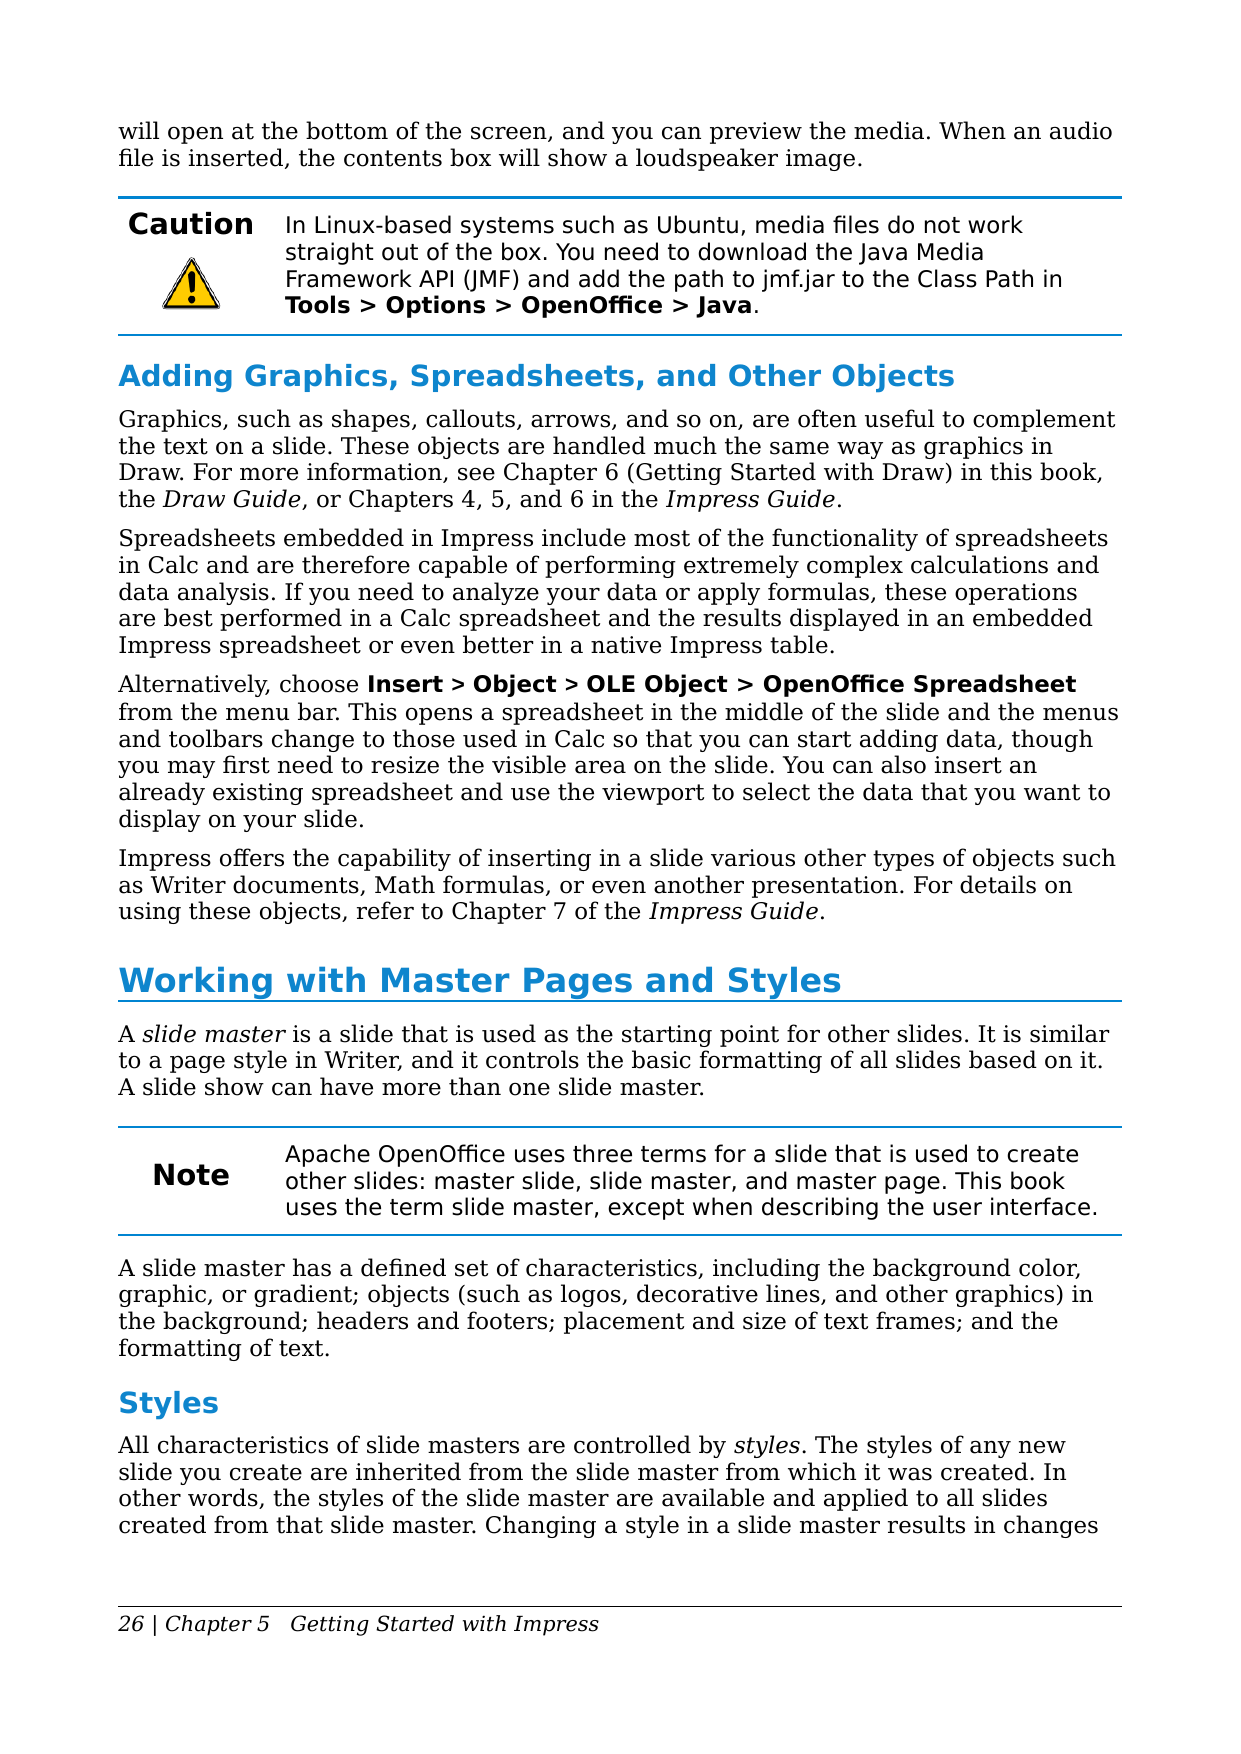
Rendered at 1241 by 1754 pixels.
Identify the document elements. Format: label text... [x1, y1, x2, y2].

text Graphics, such as shapes, callouts, arrows, and so on, are often useful to complement the text on a slide. These objects are handled much the same way as graphics in Draw. For more information, see Chapter 6 (Getting Started with Draw) in this book, the Draw Guide, or Chapters 4, 5, and 6 in the Impress Guide. [118, 406, 1122, 513]
text Spreadsheets embedded in Impress include most of the functionality of spreadsheets in Calc and are therefore capable of performing extremely complex calculations and data analysis. If you need to analyze your data or apply formulas, these operations are best performed in a Calc spreadsheet and the results displayed in an embedded Impress spreadsheet or even better in a native Impress table. [118, 525, 1122, 659]
table_header Caution [118, 199, 263, 333]
text A slide master is a slide that is used as the starting point for other slides. It is similar to a page style in Writer, and it controls the basic formatting of all slides based on it. A slide show can have more than one slide master. [118, 1021, 1122, 1101]
table_header In Linux-based systems such as Ubuntu, media files do not work straight out of the box. You need to download the Java Media Framework API (JMF) and add the path to jmf.jar to the Class Path in Tools > Options > OpenOffice > Java. [264, 199, 1122, 333]
subtitle Styles [118, 1386, 1122, 1420]
text All characteristics of slide masters are controlled by styles. The styles of any new slide you create are inherited from the slide master from which it was created. In other words, the styles of the slide master are available and applied to all slides created from that slide master. Changing a style in a slide master results in changes [118, 1432, 1122, 1539]
subtitle Working with Master Pages and Styles [118, 961, 1122, 1000]
text Alternatively, choose Insert > Object > OLE Object > OpenOffice Spreadsheet from the menu bar. This opens a spreadsheet in the middle of the slide and the menus and toolbars change to those used in Calc so that you can start adding data, though you may first need to resize the visible area on the slide. You can also insert an already existing spreadsheet and use the viewport to select the data that you want to display on your slide. [118, 671, 1122, 833]
picture [158, 253, 224, 313]
table_header Apache OpenOffice uses three terms for a slide that is used to create other slides: master slide, slide master, and master page. This book uses the term slide master, except when describing the user interface. [264, 1128, 1122, 1234]
table_header Note [118, 1128, 263, 1234]
text will open at the bottom of the screen, and you can preview the media. When an audio file is inserted, the contents box will show a loudspeaker image. [118, 118, 1122, 171]
subtitle Adding Graphics, Spreadsheets, and Other Objects [118, 360, 1122, 394]
text Impress offers the capability of inserting in a slide various other types of objects such as Writer documents, Math formulas, or even another presentation. For details on using these objects, refer to Chapter 7 of the Impress Guide. [118, 845, 1122, 925]
text A slide master has a defined set of characteristics, including the background color, graphic, or gradient; objects (such as logos, decorative lines, and other graphics) in the background; headers and footers; placement and size of text frames; and the formatting of text. [118, 1255, 1122, 1362]
